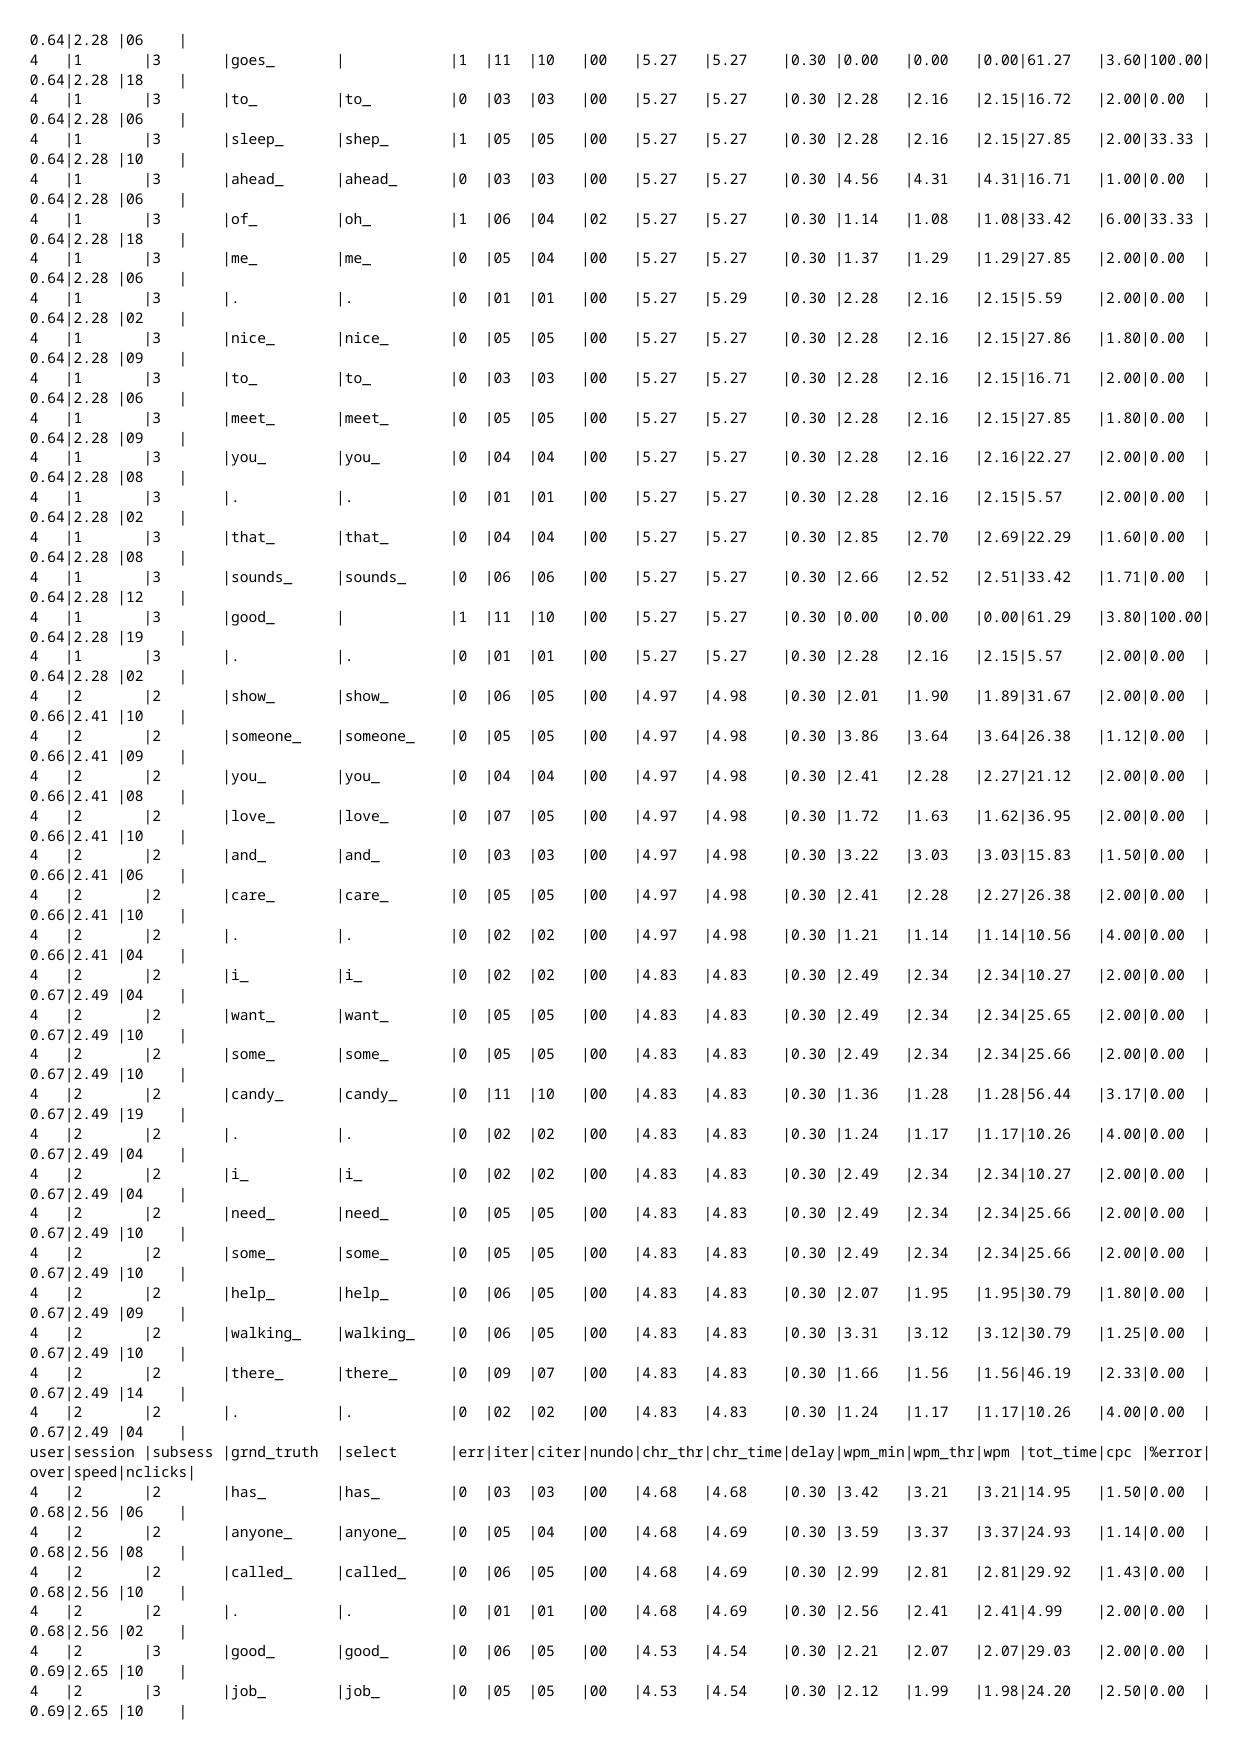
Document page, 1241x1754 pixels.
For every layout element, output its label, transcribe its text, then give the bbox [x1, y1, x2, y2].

text 4 |2 |3 |good_ |good_ |0 |06 |05 |00 |4.53 |4.54 |0.30 |2.21 |2.07 |2.07|29.03 |2.00|0.00 |0.69|2.65 |10 | [29, 1641, 1211, 1681]
text 4 |1 |3 |to_ |to_ |0 |03 |03 |00 |5.27 |5.27 |0.30 |2.28 |2.16 |2.15|16.71 |2.00|0.00 |0.64|2.28 |06 | [29, 368, 1211, 407]
text 4 |1 |3 |sleep_ |shep_ |1 |05 |05 |00 |5.27 |5.27 |0.30 |2.28 |2.16 |2.15|27.85 |2.00|33.33 |0.64|2.28 |10 | [29, 129, 1211, 169]
text 4 |1 |3 |that_ |that_ |0 |04 |04 |00 |5.27 |5.27 |0.30 |2.85 |2.70 |2.69|22.29 |1.60|0.00 |0.64|2.28 |08 | [29, 527, 1211, 567]
text 4 |1 |3 |meet_ |meet_ |0 |05 |05 |00 |5.27 |5.27 |0.30 |2.28 |2.16 |2.15|27.85 |1.80|0.00 |0.64|2.28 |09 | [29, 407, 1211, 447]
text 4 |2 |2 |. |. |0 |02 |02 |00 |4.97 |4.98 |0.30 |1.21 |1.14 |1.14|10.56 |4.00|0.00 |0.66|2.41 |04 | [29, 925, 1211, 964]
text 4 |2 |2 |candy_ |candy_ |0 |11 |10 |00 |4.83 |4.83 |0.30 |1.36 |1.28 |1.28|56.44 |3.17|0.00 |0.67|2.49 |19 | [29, 1084, 1211, 1124]
text 4 |1 |3 |you_ |you_ |0 |04 |04 |00 |5.27 |5.27 |0.30 |2.28 |2.16 |2.16|22.27 |2.00|0.00 |0.64|2.28 |08 | [29, 447, 1211, 487]
text 4 |2 |2 |someone_ |someone_ |0 |05 |05 |00 |4.97 |4.98 |0.30 |3.86 |3.64 |3.64|26.38 |1.12|0.00 |0.66|2.41 |09 | [29, 726, 1211, 766]
text 4 |2 |2 |some_ |some_ |0 |05 |05 |00 |4.83 |4.83 |0.30 |2.49 |2.34 |2.34|25.66 |2.00|0.00 |0.67|2.49 |10 | [29, 1044, 1211, 1084]
text 4 |1 |3 |good_ | |1 |11 |10 |00 |5.27 |5.27 |0.30 |0.00 |0.00 |0.00|61.29 |3.80|100.00|0.64|2.28 |19 | [29, 606, 1211, 646]
text 4 |2 |2 |and_ |and_ |0 |03 |03 |00 |4.97 |4.98 |0.30 |3.22 |3.03 |3.03|15.83 |1.50|0.00 |0.66|2.41 |06 | [29, 845, 1211, 885]
text 4 |2 |2 |i_ |i_ |0 |02 |02 |00 |4.83 |4.83 |0.30 |2.49 |2.34 |2.34|10.27 |2.00|0.00 |0.67|2.49 |04 | [29, 1163, 1211, 1203]
text 4 |1 |3 |. |. |0 |01 |01 |00 |5.27 |5.27 |0.30 |2.28 |2.16 |2.15|5.57 |2.00|0.00 |0.64|2.28 |02 | [29, 646, 1211, 686]
text 4 |1 |3 |goes_ | |1 |11 |10 |00 |5.27 |5.27 |0.30 |0.00 |0.00 |0.00|61.27 |3.60|100.00|0.64|2.28 |18 | [29, 49, 1211, 89]
text 0.64|2.28 |06 | [29, 29, 1211, 49]
text 4 |2 |2 |. |. |0 |02 |02 |00 |4.83 |4.83 |0.30 |1.24 |1.17 |1.17|10.26 |4.00|0.00 |0.67|2.49 |04 | [29, 1124, 1211, 1163]
text 4 |1 |3 |. |. |0 |01 |01 |00 |5.27 |5.27 |0.30 |2.28 |2.16 |2.15|5.57 |2.00|0.00 |0.64|2.28 |02 | [29, 487, 1211, 527]
text 4 |2 |2 |. |. |0 |01 |01 |00 |4.68 |4.69 |0.30 |2.56 |2.41 |2.41|4.99 |2.00|0.00 |0.68|2.56 |02 | [29, 1601, 1211, 1641]
text 4 |2 |2 |show_ |show_ |0 |06 |05 |00 |4.97 |4.98 |0.30 |2.01 |1.90 |1.89|31.67 |2.00|0.00 |0.66|2.41 |10 | [29, 686, 1211, 726]
text 4 |2 |2 |called_ |called_ |0 |06 |05 |00 |4.68 |4.69 |0.30 |2.99 |2.81 |2.81|29.92 |1.43|0.00 |0.68|2.56 |10 | [29, 1561, 1211, 1601]
text 4 |2 |2 |has_ |has_ |0 |03 |03 |00 |4.68 |4.68 |0.30 |3.42 |3.21 |3.21|14.95 |1.50|0.00 |0.68|2.56 |06 | [29, 1482, 1211, 1522]
text 4 |2 |2 |need_ |need_ |0 |05 |05 |00 |4.83 |4.83 |0.30 |2.49 |2.34 |2.34|25.66 |2.00|0.00 |0.67|2.49 |10 | [29, 1203, 1211, 1243]
text 4 |2 |2 |there_ |there_ |0 |09 |07 |00 |4.83 |4.83 |0.30 |1.66 |1.56 |1.56|46.19 |2.33|0.00 |0.67|2.49 |14 | [29, 1362, 1211, 1402]
text 4 |2 |2 |love_ |love_ |0 |07 |05 |00 |4.97 |4.98 |0.30 |1.72 |1.63 |1.62|36.95 |2.00|0.00 |0.66|2.41 |10 | [29, 805, 1211, 845]
text 4 |2 |2 |you_ |you_ |0 |04 |04 |00 |4.97 |4.98 |0.30 |2.41 |2.28 |2.27|21.12 |2.00|0.00 |0.66|2.41 |08 | [29, 766, 1211, 805]
text 4 |1 |3 |me_ |me_ |0 |05 |04 |00 |5.27 |5.27 |0.30 |1.37 |1.29 |1.29|27.85 |2.00|0.00 |0.64|2.28 |06 | [29, 248, 1211, 288]
text 4 |1 |3 |nice_ |nice_ |0 |05 |05 |00 |5.27 |5.27 |0.30 |2.28 |2.16 |2.15|27.86 |1.80|0.00 |0.64|2.28 |09 | [29, 328, 1211, 368]
text 4 |2 |2 |help_ |help_ |0 |06 |05 |00 |4.83 |4.83 |0.30 |2.07 |1.95 |1.95|30.79 |1.80|0.00 |0.67|2.49 |09 | [29, 1283, 1211, 1323]
text 4 |1 |3 |sounds_ |sounds_ |0 |06 |06 |00 |5.27 |5.27 |0.30 |2.66 |2.52 |2.51|33.42 |1.71|0.00 |0.64|2.28 |12 | [29, 567, 1211, 606]
text 4 |2 |2 |walking_ |walking_ |0 |06 |05 |00 |4.83 |4.83 |0.30 |3.31 |3.12 |3.12|30.79 |1.25|0.00 |0.67|2.49 |10 | [29, 1323, 1211, 1362]
text 4 |2 |2 |some_ |some_ |0 |05 |05 |00 |4.83 |4.83 |0.30 |2.49 |2.34 |2.34|25.66 |2.00|0.00 |0.67|2.49 |10 | [29, 1243, 1211, 1283]
text 4 |2 |3 |job_ |job_ |0 |05 |05 |00 |4.53 |4.54 |0.30 |2.12 |1.99 |1.98|24.20 |2.50|0.00 |0.69|2.65 |10 | [29, 1681, 1211, 1721]
text 4 |2 |2 |. |. |0 |02 |02 |00 |4.83 |4.83 |0.30 |1.24 |1.17 |1.17|10.26 |4.00|0.00 |0.67|2.49 |04 | [29, 1402, 1211, 1442]
text user|session |subsess |grnd_truth |select |err|iter|citer|nundo|chr_thr|chr_time|delay|wpm_min|wpm_thr|wpm |tot_time|cpc |%error|over|speed|nclicks| [29, 1442, 1211, 1482]
text 4 |1 |3 |ahead_ |ahead_ |0 |03 |03 |00 |5.27 |5.27 |0.30 |4.56 |4.31 |4.31|16.71 |1.00|0.00 |0.64|2.28 |06 | [29, 169, 1211, 208]
text 4 |2 |2 |care_ |care_ |0 |05 |05 |00 |4.97 |4.98 |0.30 |2.41 |2.28 |2.27|26.38 |2.00|0.00 |0.66|2.41 |10 | [29, 885, 1211, 925]
text 4 |1 |3 |of_ |oh_ |1 |06 |04 |02 |5.27 |5.27 |0.30 |1.14 |1.08 |1.08|33.42 |6.00|33.33 |0.64|2.28 |18 | [29, 208, 1211, 248]
text 4 |2 |2 |want_ |want_ |0 |05 |05 |00 |4.83 |4.83 |0.30 |2.49 |2.34 |2.34|25.65 |2.00|0.00 |0.67|2.49 |10 | [29, 1004, 1211, 1044]
text 4 |2 |2 |i_ |i_ |0 |02 |02 |00 |4.83 |4.83 |0.30 |2.49 |2.34 |2.34|10.27 |2.00|0.00 |0.67|2.49 |04 | [29, 964, 1211, 1004]
text 4 |2 |2 |anyone_ |anyone_ |0 |05 |04 |00 |4.68 |4.69 |0.30 |3.59 |3.37 |3.37|24.93 |1.14|0.00 |0.68|2.56 |08 | [29, 1522, 1211, 1561]
text 4 |1 |3 |. |. |0 |01 |01 |00 |5.27 |5.29 |0.30 |2.28 |2.16 |2.15|5.59 |2.00|0.00 |0.64|2.28 |02 | [29, 288, 1211, 328]
text 4 |1 |3 |to_ |to_ |0 |03 |03 |00 |5.27 |5.27 |0.30 |2.28 |2.16 |2.15|16.72 |2.00|0.00 |0.64|2.28 |06 | [29, 89, 1211, 129]
